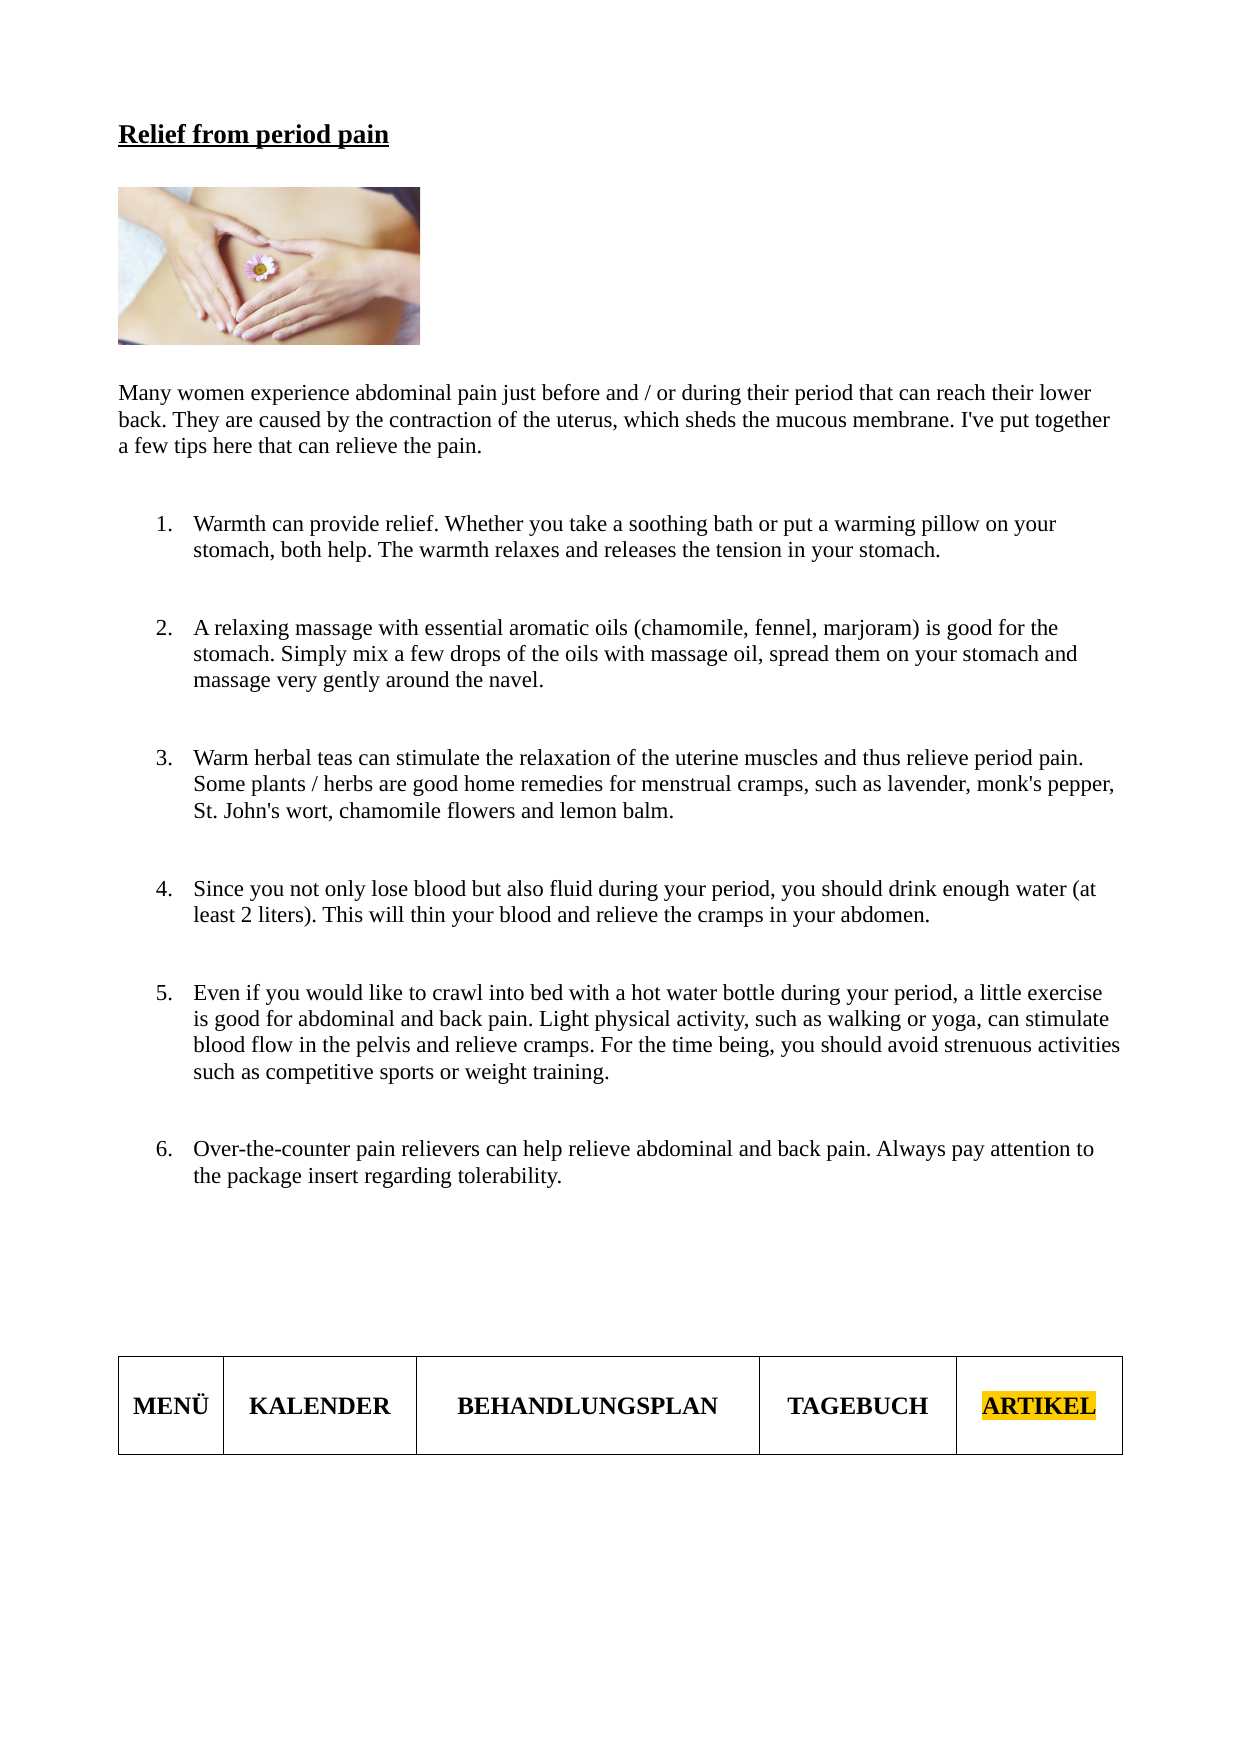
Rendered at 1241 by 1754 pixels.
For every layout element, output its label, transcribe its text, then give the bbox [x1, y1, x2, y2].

list Warmth can provide relief. Whether you take a soothing bath or put a warming pillow on your stomach, both help. The warmth relaxes and releases the tension in your stomach. [156, 510, 1122, 562]
table_header ARTIKEL [957, 1357, 1122, 1454]
text Many women experience abdominal pain just before and / or during their period that can reach their lower back. They are caused by the contraction of the uterus, which sheds the mucous membrane. I've put together a few tips here that can relieve the pain. [118, 379, 1122, 458]
list Over-the-counter pain relievers can help relieve abdominal and back pain. Always pay attention to the package insert regarding tolerability. [156, 1135, 1122, 1188]
table_header KALENDER [224, 1357, 416, 1454]
text Relief from period pain [118, 118, 1122, 149]
list Warm herbal teas can stimulate the relaxation of the uterine muscles and thus relieve period pain. Some plants / herbs are good home remedies for menstrual cramps, such as lavender, monk's pepper, St. John's wort, chamomile flowers and lemon balm. [156, 744, 1122, 823]
list Even if you would like to crawl into bed with a hot water bottle during your period, a little exercise is good for abdominal and back pain. Light physical activity, such as walking or yoga, can stimulate blood flow in the pelvis and relieve cramps. For the time being, you should avoid strenuous activities such as competitive sports or weight training. [156, 979, 1122, 1084]
table_header TAGEBUCH [760, 1357, 956, 1454]
table_header BEHANDLUNGSPLAN [417, 1357, 759, 1454]
list Since you not only lose blood but also fluid during your period, you should drink enough water (at least 2 liters). This will thin your blood and relieve the cramps in your abdomen. [156, 874, 1122, 927]
list A relaxing massage with essential aromatic oils (chamomile, fennel, marjoram) is good for the stomach. Simply mix a few drops of the oils with massage oil, spread them on your stomach and massage very gently around the navel. [156, 614, 1122, 693]
table_header MENÜ [119, 1357, 223, 1454]
